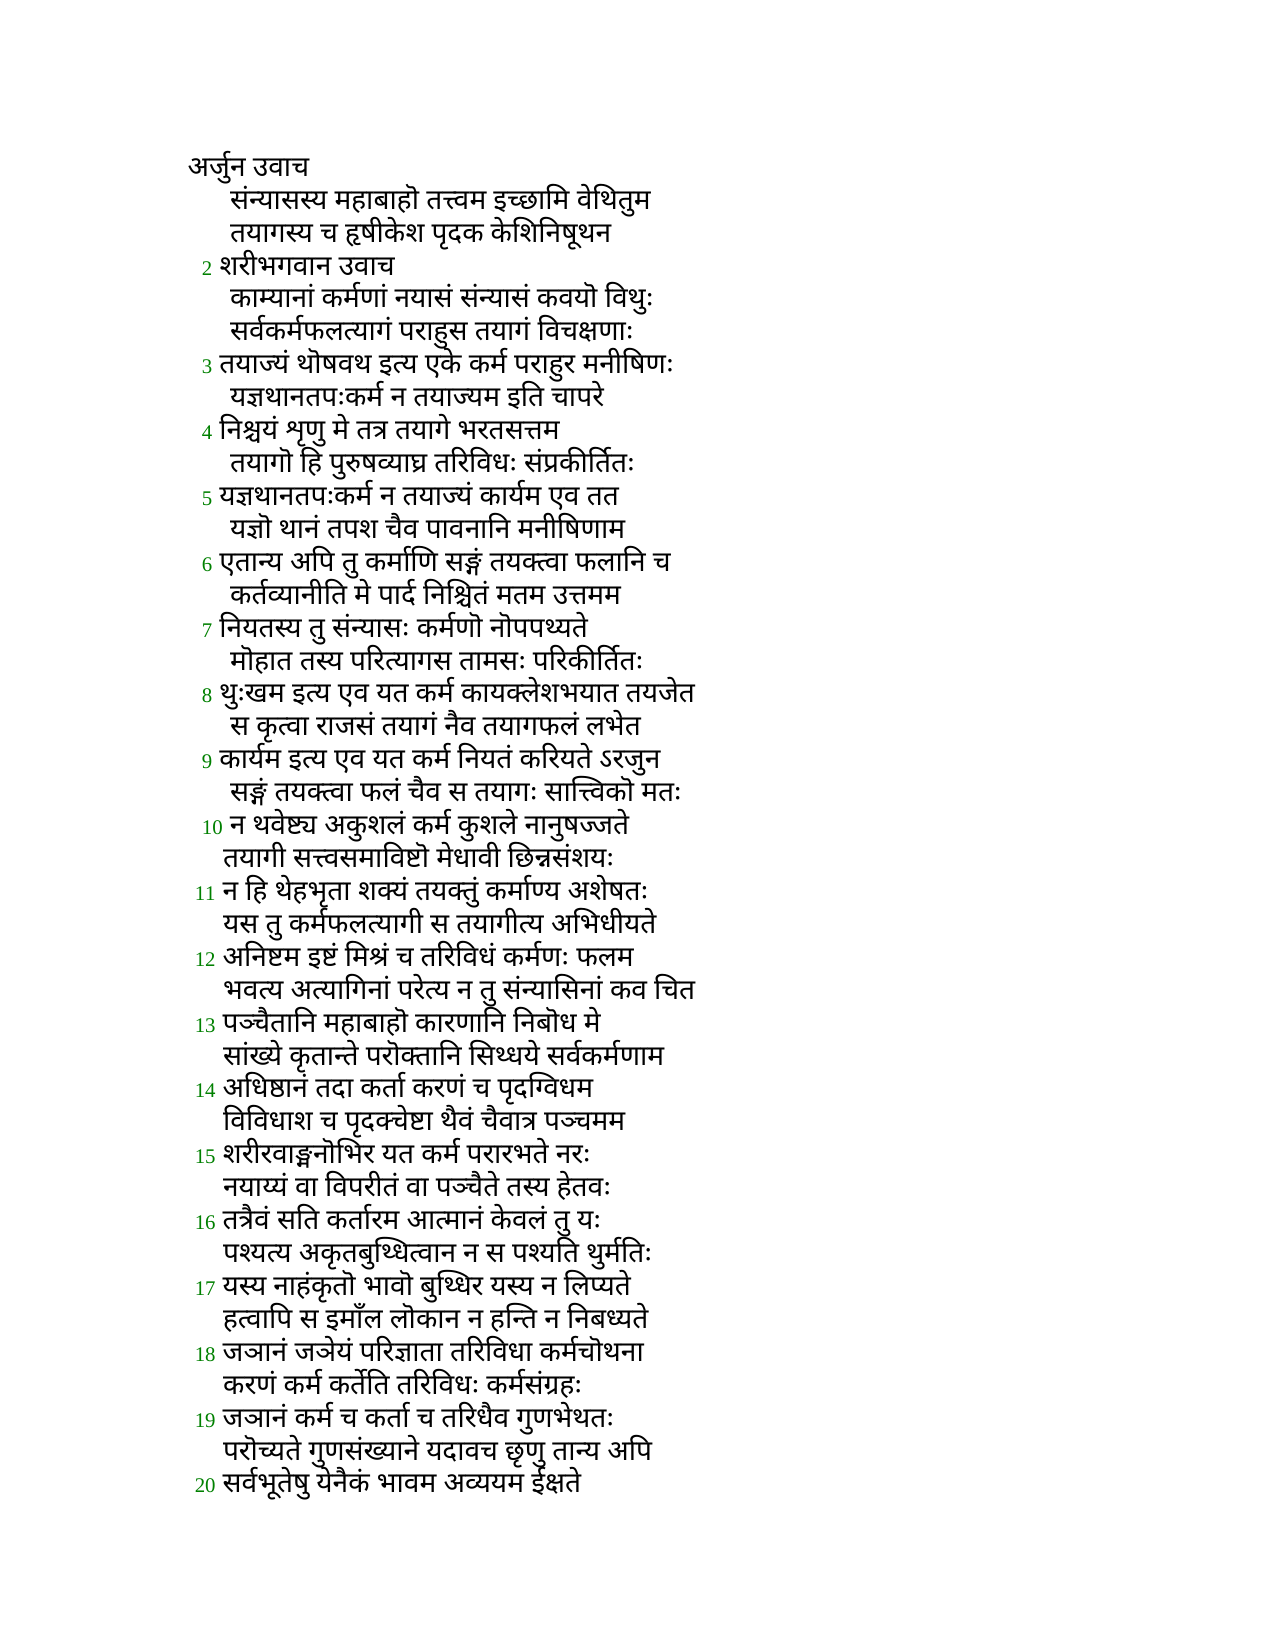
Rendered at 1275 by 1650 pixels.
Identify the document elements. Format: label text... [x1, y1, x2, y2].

text अर्जुन उवाच संन्यासस्य महाबाहॊ तत्त्वम इच्छामि वेथितुम तयागस्य च हृषीकेश पृदक केशिनिषूथन 2 शरीभगवान उवाच काम्यानां कर्मणां नयासं संन्यासं कवयॊ विथुः सर्वकर्मफलत्यागं पराहुस तयागं विचक्षणाः 3 तयाज्यं थॊषवथ इत्य एके कर्म पराहुर मनीषिणः यज्ञथानतपःकर्म न तयाज्यम इति चापरे 4 निश्चयं शृणु मे तत्र तयागे भरतसत्तम तयागॊ हि पुरुषव्याघ्र तरिविधः संप्रकीर्तितः 5 यज्ञथानतपःकर्म न तयाज्यं कार्यम एव तत यज्ञॊ थानं तपश चैव पावनानि मनीषिणाम 6 एतान्य अपि तु कर्माणि सङ्गं तयक्त्वा फलानि च कर्तव्यानीति मे पार्द निश्चितं मतम उत्तमम 7 नियतस्य तु संन्यासः कर्मणॊ नॊपपथ्यते मॊहात तस्य परित्यागस तामसः परिकीर्तितः 8 थुःखम इत्य एव यत कर्म कायक्लेशभयात तयजेत स कृत्वा राजसं तयागं नैव तयागफलं लभेत 9 कार्यम इत्य एव यत कर्म नियतं करियते ऽरजुन सङ्गं तयक्त्वा फलं चैव स तयागः सात्त्विकॊ मतः 10 न थवेष्ट्य अकुशलं कर्म कुशले नानुषज्जते तयागी सत्त्वसमाविष्टॊ मेधावी छिन्नसंशयः 11 न हि थेहभृता शक्यं तयक्तुं कर्माण्य अशेषतः यस तु कर्मफलत्यागी स तयागीत्य अभिधीयते 12 अनिष्टम इष्टं मिश्रं च तरिविधं कर्मणः फलम भवत्य अत्यागिनां परेत्य न तु संन्यासिनां कव चित 13 पञ्चैतानि महाबाहॊ कारणानि निबॊध मे सांख्ये कृतान्ते परॊक्तानि सिथ्धये सर्वकर्मणाम 14 अधिष्ठानं तदा कर्ता करणं च पृदग्विधम विविधाश च पृदक्चेष्टा थैवं चैवात्र पञ्चमम 15 शरीरवाङ्मनॊभिर यत कर्म परारभते नरः नयाय्यं वा विपरीतं वा पञ्चैते तस्य हेतवः 16 तत्रैवं सति कर्तारम आत्मानं केवलं तु यः पश्यत्य अकृतबुथ्धित्वान न स पश्यति थुर्मतिः 17 यस्य नाहंकृतॊ भावॊ बुथ्धिर यस्य न लिप्यते हत्वापि स इमाँल लॊकान न हन्ति न निबध्यते 18 जञानं जञेयं परिज्ञाता तरिविधा कर्मचॊथना करणं कर्म कर्तेति तरिविधः कर्मसंग्रहः 19 जञानं कर्म च कर्ता च तरिधैव गुणभेथतः परॊच्यते गुणसंख्याने यदावच छृणु तान्य अपि 20 सर्वभूतेषु येनैकं भावम अव्ययम ईक्षते [187, 150, 1087, 1499]
